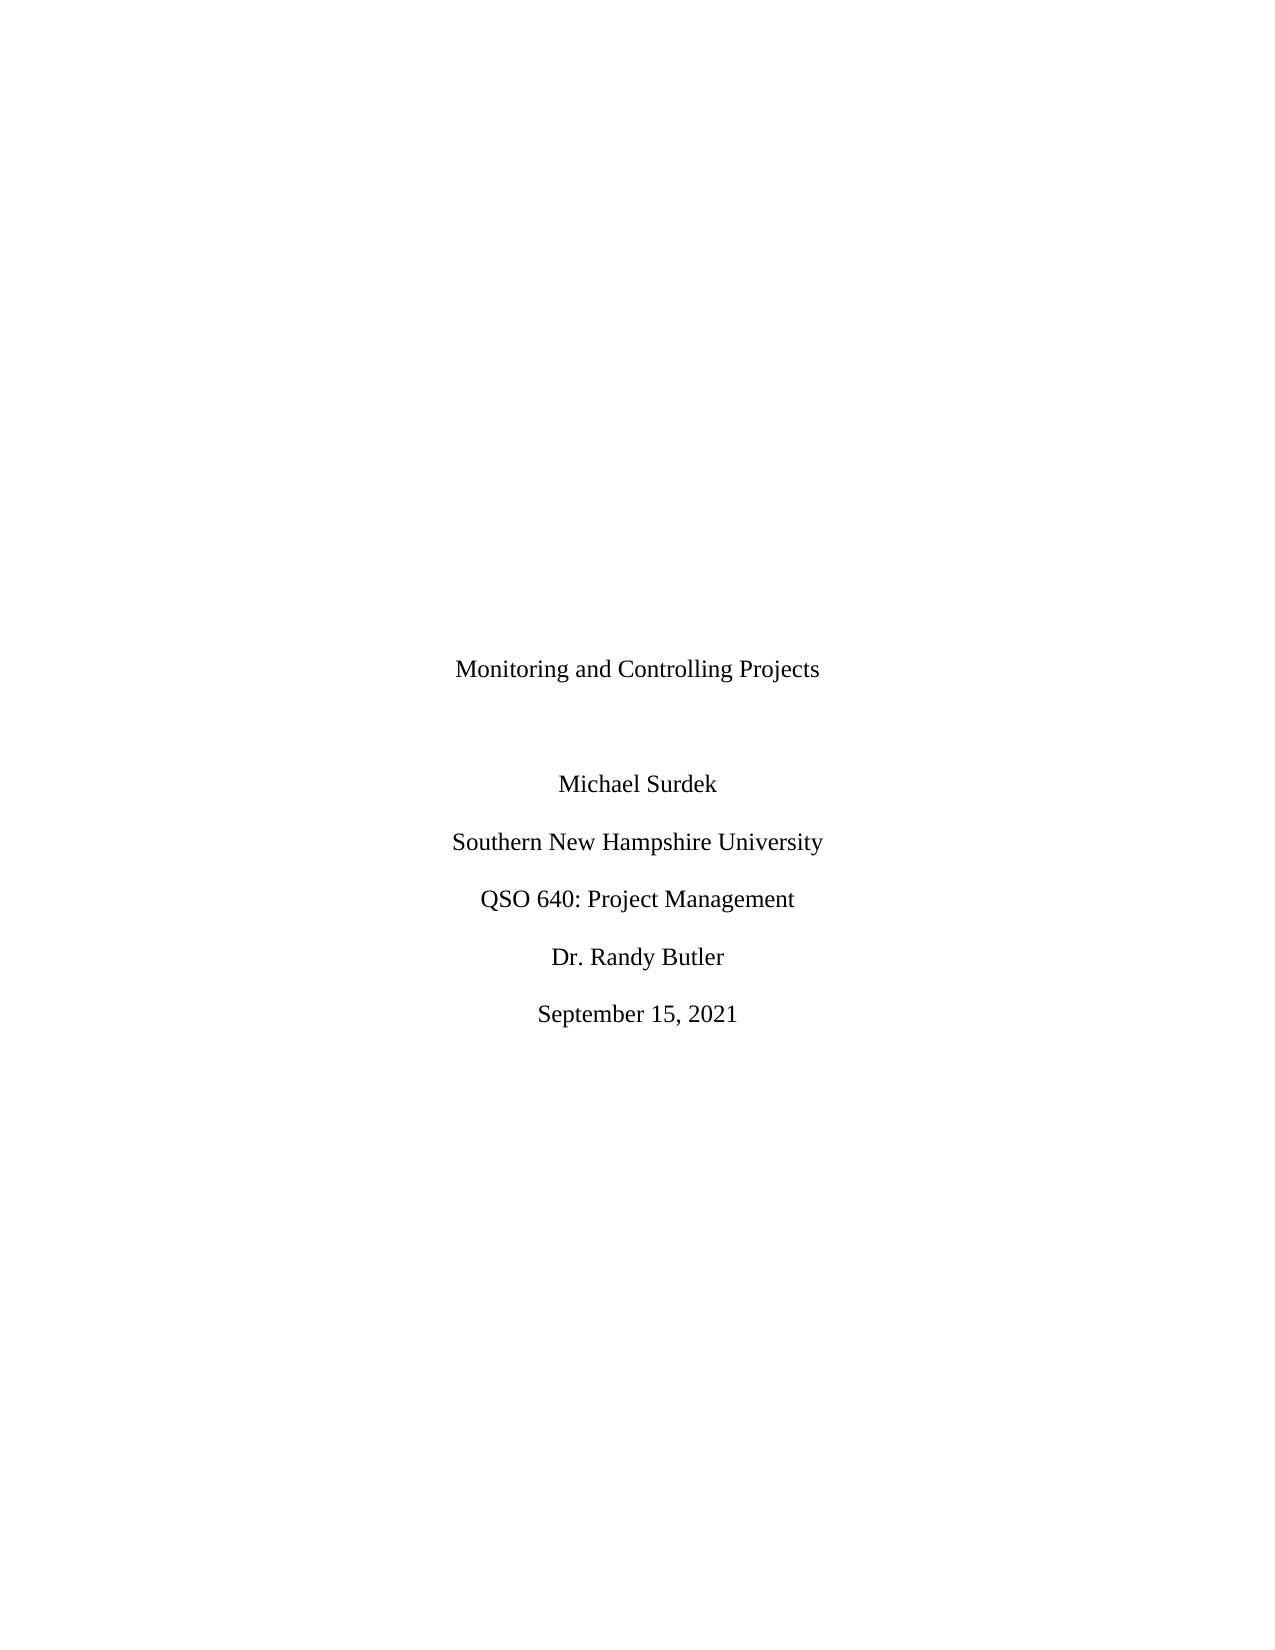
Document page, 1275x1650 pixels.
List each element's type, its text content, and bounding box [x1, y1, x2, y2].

text Dr. Randy Butler [150, 942, 1125, 971]
text Southern New Hampshire University [150, 827, 1125, 856]
text Michael Surdek [150, 769, 1125, 798]
text September 15, 2021 [150, 999, 1125, 1028]
subtitle Monitoring and Controlling Projects [150, 654, 1125, 683]
text QSO 640: Project Management [150, 884, 1125, 913]
